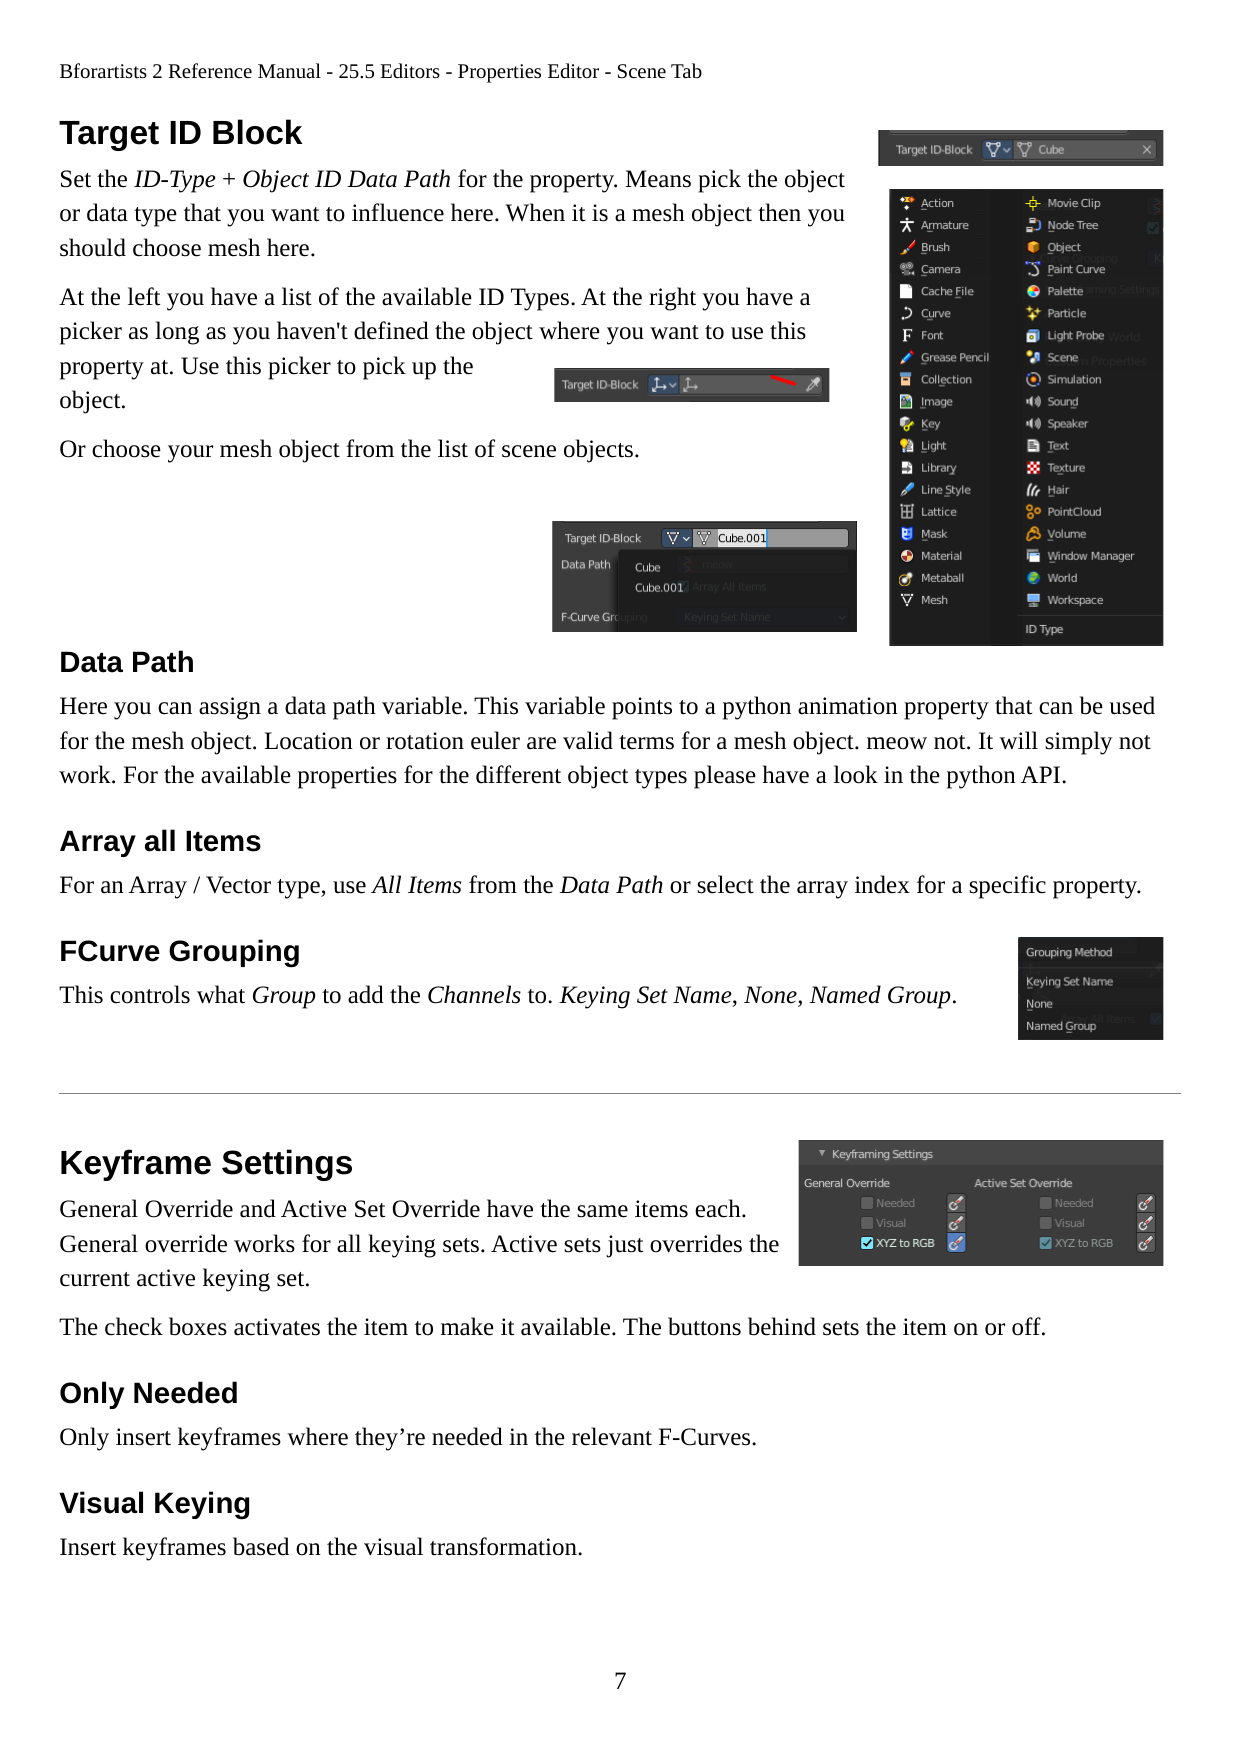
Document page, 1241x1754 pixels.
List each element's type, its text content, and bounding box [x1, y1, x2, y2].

subtitle Data Path [59, 645, 1181, 679]
picture [552, 521, 857, 632]
subtitle Visual Keying [59, 1486, 1181, 1520]
subtitle Only Needed [59, 1376, 1181, 1410]
text Only insert keyframes where they’re needed in the relevant F-Curves. [59, 1422, 1181, 1451]
subtitle Keyframe Settings [59, 1143, 798, 1182]
picture [554, 368, 830, 402]
picture [1018, 937, 1164, 1040]
text Insert keyframes based on the visual transformation. [59, 1532, 1181, 1561]
subtitle Array all Items [59, 824, 1181, 858]
picture [798, 1140, 1164, 1266]
subtitle [1164, 1143, 1181, 1182]
subtitle FCurve Grouping [59, 934, 1181, 968]
text Or choose your mesh object from the list of scene objects. [59, 434, 889, 463]
picture [878, 130, 1164, 166]
text Here you can assign a data path variable. This variable points to a python animation property that can be used for the mesh object. Location or rotation euler are valid terms for a mesh object. meow not. It will simply not work. For the available properties for the different object types please have a look in the python API. [59, 691, 1181, 789]
picture [889, 189, 1164, 646]
text For an Array / Vector type, use All Items from the Data Path or select the array index for a specific property. [59, 870, 1181, 899]
text The check boxes activates the item to make it available. The buttons behind sets the item on or off. [59, 1312, 1181, 1341]
subtitle Target ID Block [59, 113, 1181, 151]
text At the left you have a list of the available ID Types. At the right you have a picker as long as you haven't defined the object where you want to use this property at. Use this picker to pick up the object. [59, 282, 889, 414]
text General Override and Active Set Override have the same items each. General override works for all keying sets. Active sets just overrides the current active keying set. [59, 1194, 1181, 1292]
text Set the ID-Type + Object ID Data Path for the property. Means pick the object or data type that you want to influence here. When it is a mesh object then you should choose mesh here. [59, 164, 1181, 261]
text This controls what Group to add the Channels to. Keying Set Name, None, Named Group. [59, 980, 1018, 1009]
